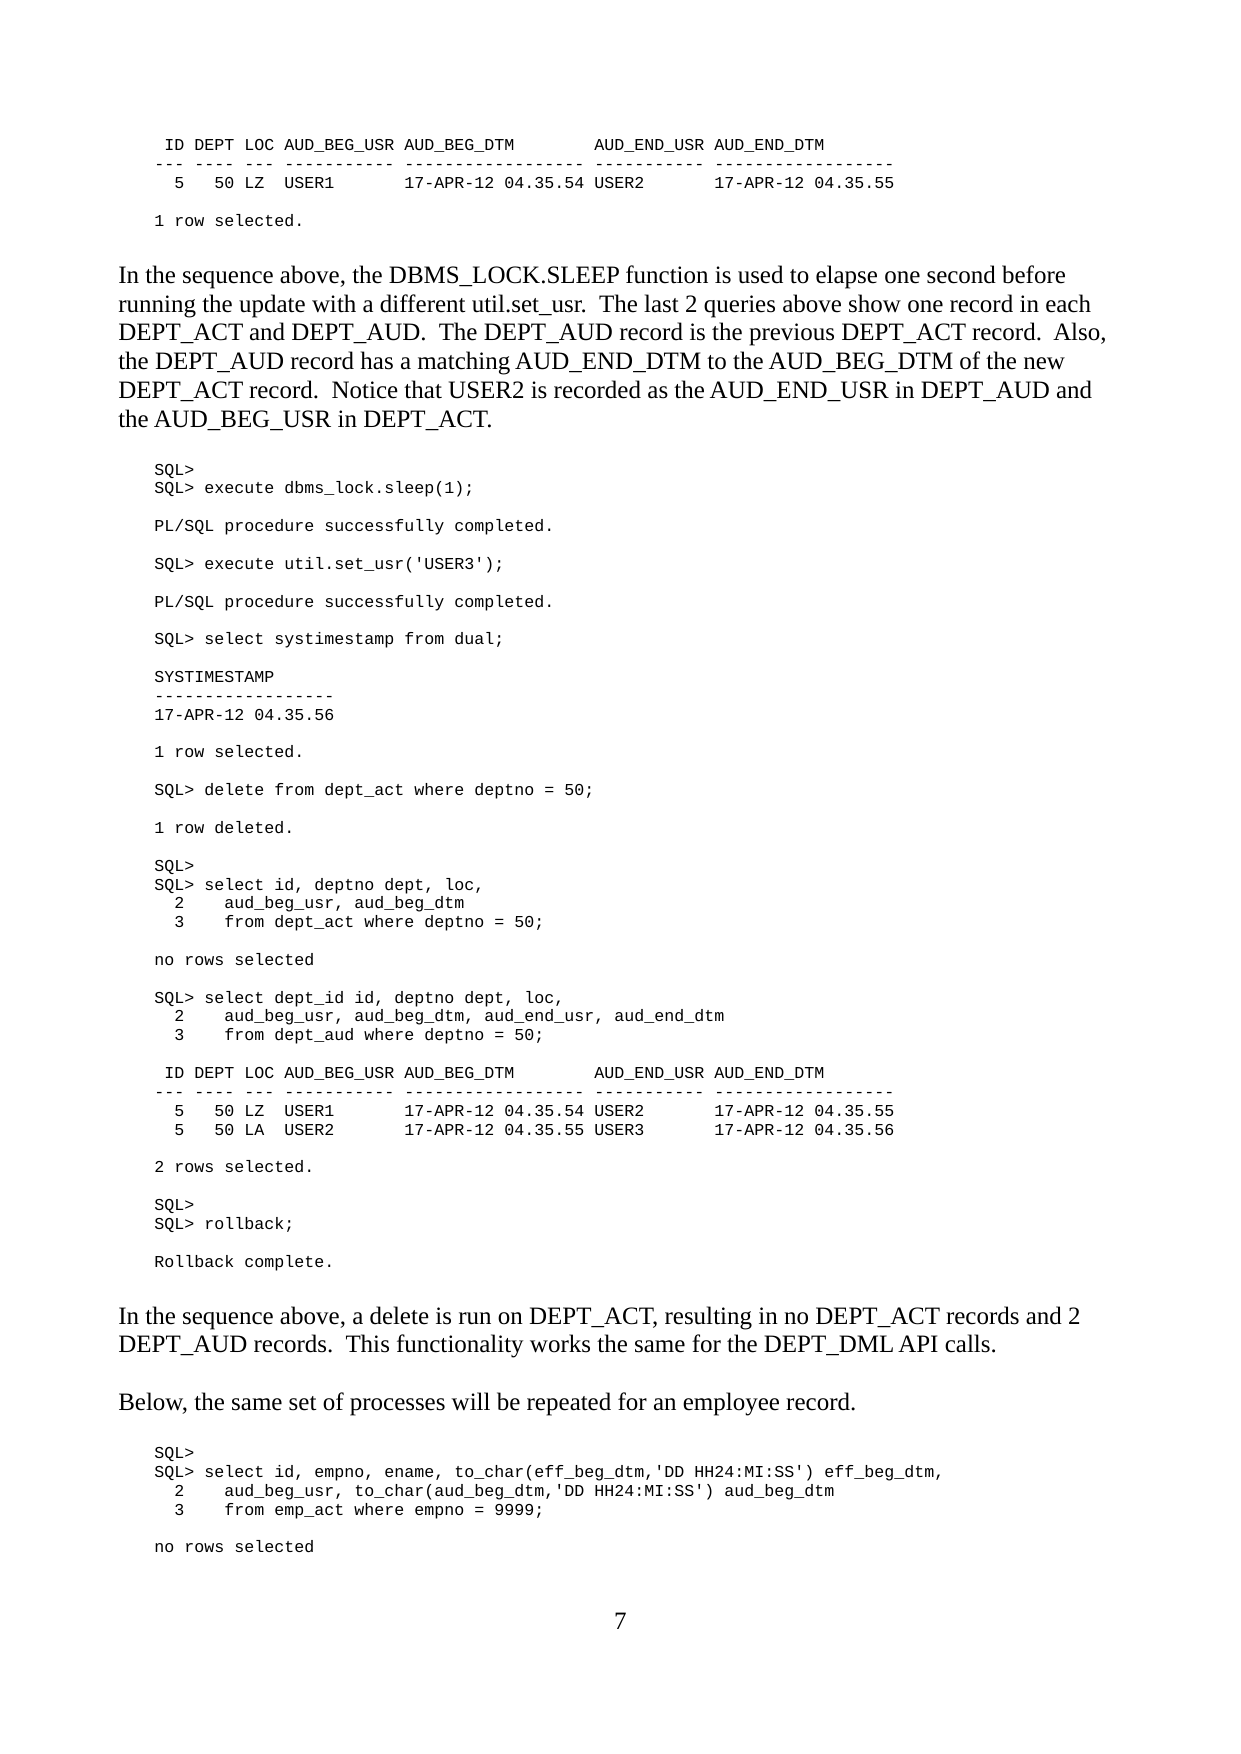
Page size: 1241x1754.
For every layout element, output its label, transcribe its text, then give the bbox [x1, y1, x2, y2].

text 1 row deleted. [154, 819, 1086, 838]
text 3 from dept_aud where deptno = 50; [154, 1027, 1086, 1046]
text SQL> select dept_id id, deptno dept, loc, [154, 989, 1086, 1008]
text SQL> rollback; [154, 1215, 1086, 1234]
text In the sequence above, a delete is run on DEPT_ACT, resulting in no DEPT_ACT records and 2 DEPT_AUD records. This functionality works the same for the DEPT_DML API calls. [118, 1301, 1122, 1358]
text 17-APR-12 04.35.56 [154, 706, 1086, 725]
text SQL> [154, 1197, 1086, 1215]
text ------------------ [154, 687, 1086, 706]
text 1 row selected. [154, 212, 1086, 231]
text SQL> delete from dept_act where deptno = 50; [154, 782, 1086, 801]
text 5 50 LZ USER1 17-APR-12 04.35.54 USER2 17-APR-12 04.35.55 [154, 1102, 1086, 1121]
text In the sequence above, the DBMS_LOCK.SLEEP function is used to elapse one second before running the update with a different util.set_usr. The last 2 queries above show one record in each DEPT_ACT and DEPT_AUD. The DEPT_AUD record is the previous DEPT_ACT record. Also, the DEPT_AUD record has a matching AUD_END_DTM to the AUD_BEG_DTM of the new DEPT_ACT record. Notice that USER2 is recorded as the AUD_END_USR in DEPT_AUD and the AUD_BEG_USR in DEPT_ACT. [118, 260, 1122, 432]
text SQL> [154, 1444, 1086, 1463]
text SQL> execute util.set_usr('USER3'); [154, 556, 1086, 574]
text SQL> select id, empno, ename, to_char(eff_beg_dtm,'DD HH24:MI:SS') eff_beg_dtm, [154, 1463, 1086, 1482]
text no rows selected [154, 1539, 1086, 1558]
text no rows selected [154, 951, 1086, 970]
text 2 aud_beg_usr, aud_beg_dtm, aud_end_usr, aud_end_dtm [154, 1008, 1086, 1027]
text Rollback complete. [154, 1253, 1086, 1272]
text SQL> [154, 857, 1086, 876]
text 3 from dept_act where deptno = 50; [154, 914, 1086, 933]
text 3 from emp_act where empno = 9999; [154, 1501, 1086, 1520]
text PL/SQL procedure successfully completed. [154, 518, 1086, 537]
text 2 aud_beg_usr, to_char(aud_beg_dtm,'DD HH24:MI:SS') aud_beg_dtm [154, 1482, 1086, 1501]
text 2 aud_beg_usr, aud_beg_dtm [154, 895, 1086, 914]
text 5 50 LA USER2 17-APR-12 04.35.55 USER3 17-APR-12 04.35.56 [154, 1121, 1086, 1140]
text 1 row selected. [154, 744, 1086, 763]
text PL/SQL procedure successfully completed. [154, 593, 1086, 612]
text SQL> select id, deptno dept, loc, [154, 876, 1086, 895]
text SQL> execute dbms_lock.sleep(1); [154, 480, 1086, 499]
text ID DEPT LOC AUD_BEG_USR AUD_BEG_DTM AUD_END_USR AUD_END_DTM [154, 1064, 1086, 1083]
text Below, the same set of processes will be repeated for an employee record. [118, 1387, 1122, 1416]
text 2 rows selected. [154, 1159, 1086, 1178]
text SYSTIMESTAMP [154, 669, 1086, 687]
text SQL> [154, 461, 1086, 480]
text 5 50 LZ USER1 17-APR-12 04.35.54 USER2 17-APR-12 04.35.55 [154, 175, 1086, 193]
text SQL> select systimestamp from dual; [154, 631, 1086, 650]
text --- ---- --- ----------- ------------------ ----------- ------------------ [154, 1083, 1086, 1102]
text --- ---- --- ----------- ------------------ ----------- ------------------ [154, 156, 1086, 175]
text ID DEPT LOC AUD_BEG_USR AUD_BEG_DTM AUD_END_USR AUD_END_DTM [154, 137, 1086, 156]
